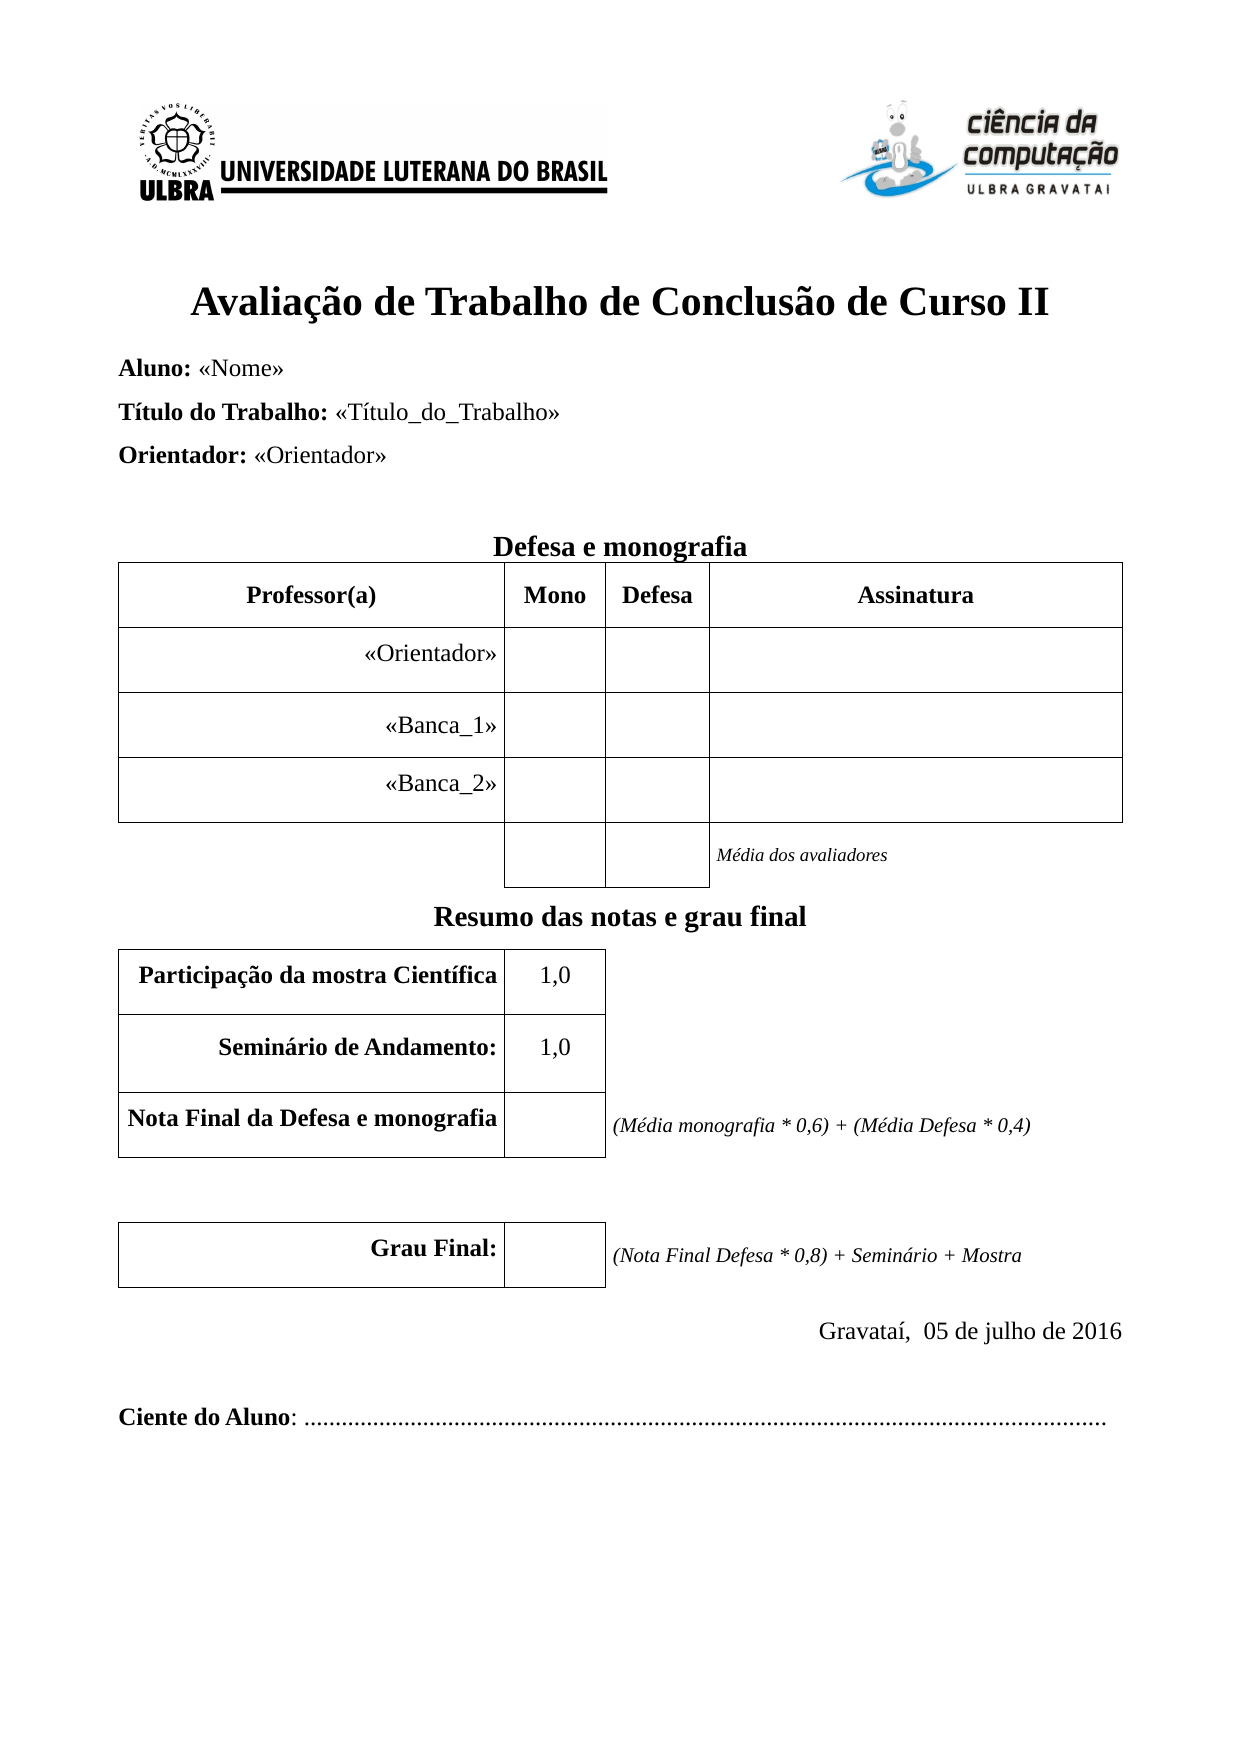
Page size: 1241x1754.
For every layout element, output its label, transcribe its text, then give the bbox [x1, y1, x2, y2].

table_cell 1,0 [505, 950, 605, 1014]
table_cell «Banca_2» [119, 758, 504, 822]
text Ciente do Aluno: [118, 1402, 1122, 1431]
table_cell [505, 1093, 605, 1157]
table_cell Média dos avaliadores [710, 823, 1122, 887]
table_cell [710, 758, 1122, 822]
table_header [124, 104, 139, 200]
table_cell Professor(a) [119, 563, 504, 627]
text Avaliação de Trabalho de Conclusão de Curso II [118, 277, 1122, 325]
table_header [624, 104, 1121, 200]
text Título do Trabalho: «Título_do_Trabalho» [118, 397, 1122, 425]
table_cell Nota Final da Defesa e monografia [119, 1093, 504, 1157]
table_cell Assinatura [710, 563, 1122, 627]
table_cell [606, 823, 709, 887]
table_cell [710, 693, 1122, 757]
text Gravataí, 05 de julho de 2016 [118, 1316, 1122, 1345]
table_cell «Banca_1» [119, 693, 504, 757]
table_cell 1,0 [505, 1015, 605, 1092]
table_cell (Média monografia * 0,6) + (Média Defesa * 0,4) [606, 949, 1122, 1157]
table_cell Defesa [606, 563, 709, 627]
table_cell [606, 758, 709, 822]
table_cell [505, 693, 605, 757]
text Orientador: «Orientador» [118, 440, 1122, 468]
table_cell Seminário de Andamento: [119, 1015, 504, 1092]
table_cell [118, 1157, 857, 1222]
table_cell Resumo das notas e grau final [118, 887, 1122, 949]
table_cell Grau Final: [119, 1223, 504, 1287]
table_header Defesa e monografia [118, 497, 1122, 562]
table_header [608, 104, 623, 200]
text Aluno: «Nome» [118, 353, 1122, 382]
table_cell «Orientador» [119, 628, 504, 692]
table_cell [505, 758, 605, 822]
table_cell (Nota Final Defesa * 0,8) + Seminário + Mostra [606, 1222, 1122, 1287]
table_cell Participação da mostra Científica [119, 950, 504, 1014]
table_cell [118, 823, 504, 887]
table_cell [505, 1223, 605, 1287]
table_cell [606, 693, 709, 757]
table_cell [505, 628, 605, 692]
table_cell [710, 628, 1122, 692]
table_cell [505, 823, 605, 887]
table_cell Mono [505, 563, 605, 627]
table_cell [857, 1157, 1122, 1222]
table_cell [606, 628, 709, 692]
